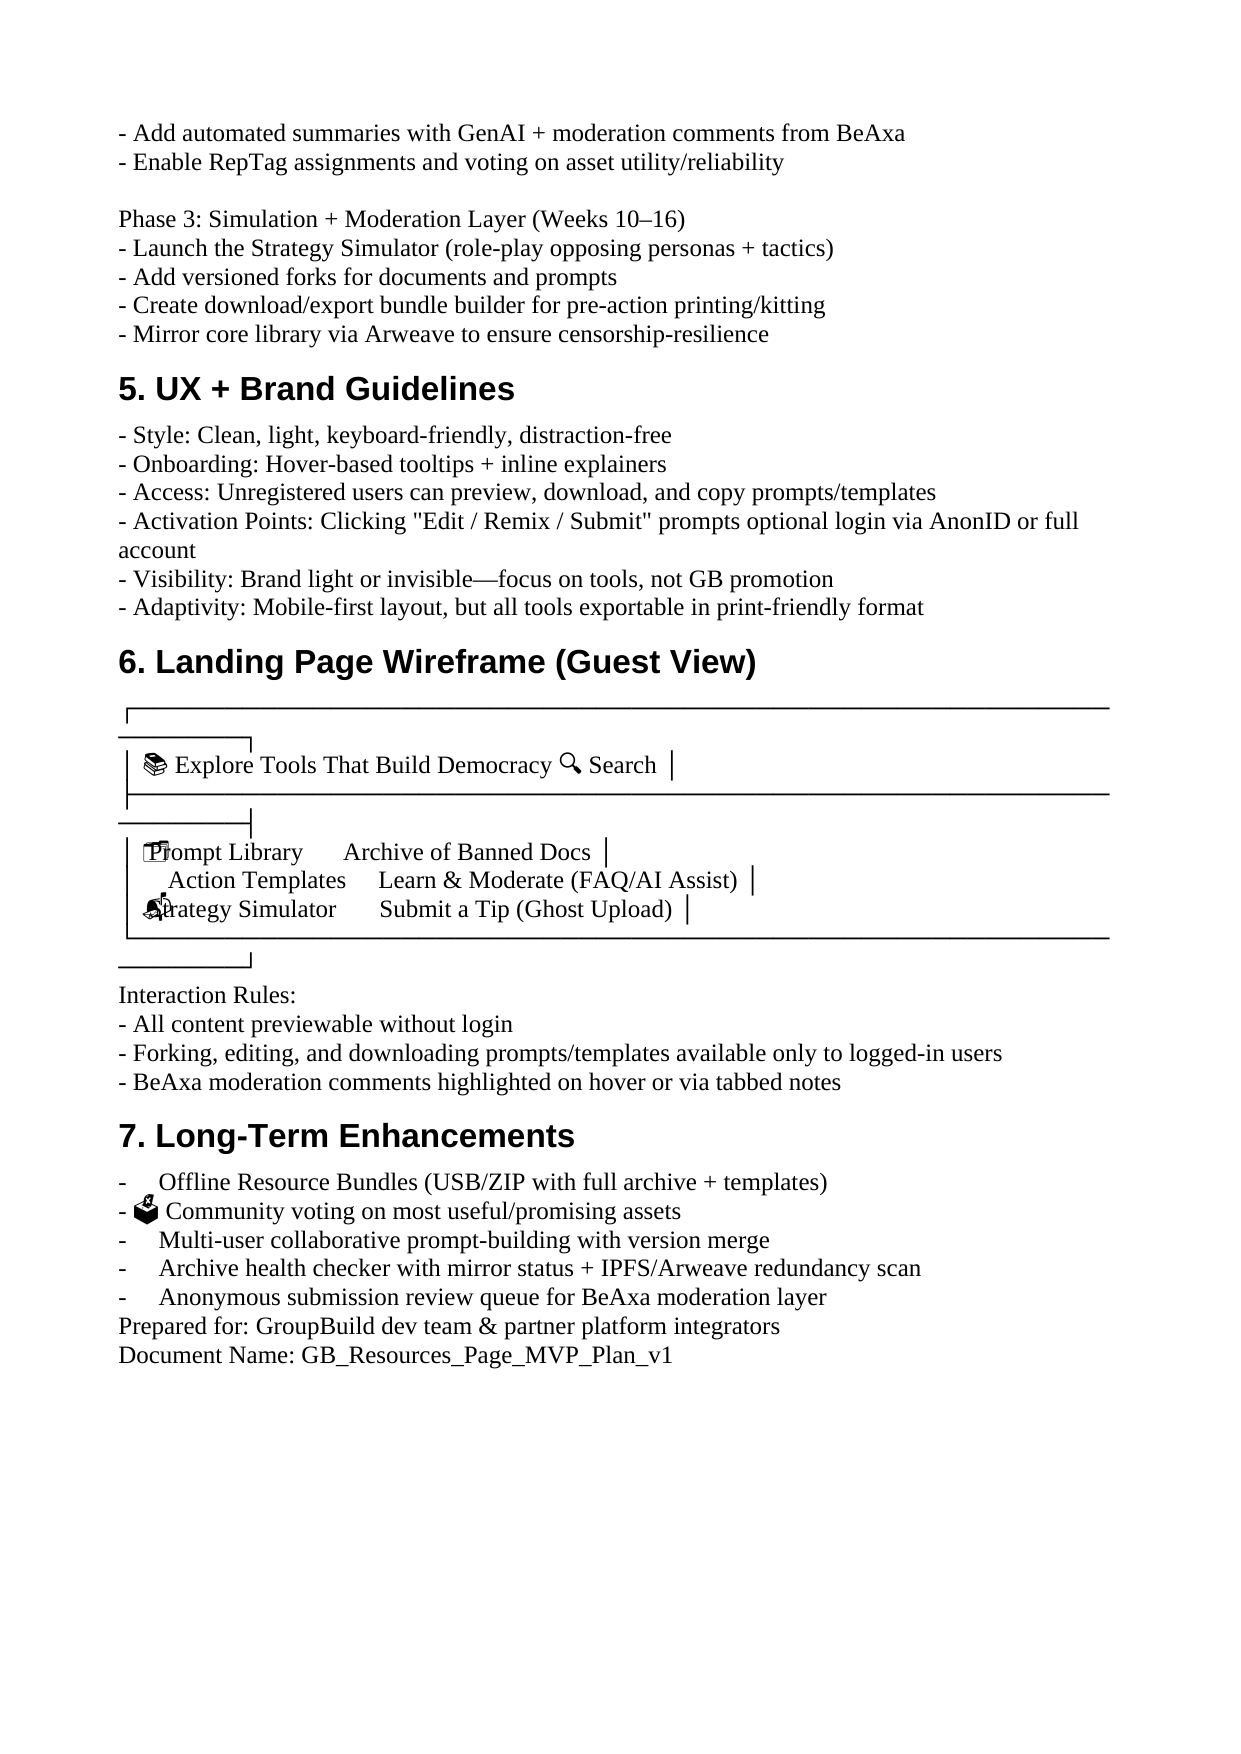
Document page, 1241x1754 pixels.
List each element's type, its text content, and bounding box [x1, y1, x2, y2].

subtitle 5. UX + Brand Guidelines [118, 147, 1122, 176]
text Document Name: GB_Resources_Page_MVP_Plan_v1 [118, 1009, 1122, 1038]
text │ 📄 Action Templates 🧰 Learn & Moderate (FAQ/AI Assist) │ [128, 578, 751, 607]
text - 🔐 Anonymous submission review queue for BeAxa moderation layer [118, 952, 1122, 981]
text Prepared for: GroupBuild dev team & partner platform integrators [118, 981, 1122, 1009]
text │ 🧪 Strategy Simulator 📬 Submit a Tip (Ghost Upload) │ [688, 607, 1122, 636]
text - Adaptivity: Mobile-first layout, but all tools exportable in print-friendly format [118, 348, 1122, 377]
text - Mirror core library via Arweave to ensure censorship-resilience [118, 118, 1122, 147]
text - Access: Unregistered users can preview, download, and copy prompts/templates [118, 233, 1122, 262]
text ┌──────────────────────────────────────────────────────────────┐ [118, 406, 1122, 463]
text - All content previewable without login [118, 722, 1122, 751]
text - BeAxa moderation comments highlighted on hover or via tabbed notes [118, 779, 1122, 808]
text │ 📚 Explore Tools That Build Democracy 🔍 Search │ [128, 463, 671, 492]
text Interaction Rules: [118, 693, 1122, 722]
text │ 🧠 Prompt Library 🗂️ Archive of Banned Docs │ [607, 549, 1122, 578]
subtitle 6. Landing Page Wireframe (Guest View) [118, 377, 1122, 406]
text - 🔁 Archive health checker with mirror status + IPFS/Arweave redundancy scan [118, 923, 1122, 952]
text - 🌐 Offline Resource Bundles (USB/ZIP with full archive + templates) [118, 837, 1122, 866]
text - Style: Clean, light, keyboard-friendly, distraction-free [118, 176, 1122, 204]
subtitle 7. Long-Term Enhancements [118, 808, 1122, 837]
text - 👥 Multi-user collaborative prompt-building with version merge [118, 894, 1122, 923]
text │ 📄 Action Templates 🧰 Learn & Moderate (FAQ/AI Assist) │ [753, 578, 1122, 607]
text │ 📚 Explore Tools That Build Democracy 🔍 Search │ [673, 463, 1122, 492]
text - 🗳️ Community voting on most useful/promising assets [118, 866, 1122, 894]
text ├──────────────────────────────────────────────────────────────┤ [118, 492, 1122, 549]
text └──────────────────────────────────────────────────────────────┘ [118, 636, 1122, 693]
text │ 🧪 Strategy Simulator 📬 Submit a Tip (Ghost Upload) │ [128, 607, 686, 636]
text ├──────────────────────────────────────────────────────────────┤ [118, 536, 250, 549]
text - Forking, editing, and downloading prompts/templates available only to logged-in users [118, 751, 1122, 779]
text ┌──────────────────────────────────────────────────────────────┐ [118, 450, 250, 463]
text │ 🧠 Prompt Library 🗂️ Archive of Banned Docs │ [128, 549, 605, 578]
text - Onboarding: Hover-based tooltips + inline explainers [118, 204, 1122, 233]
text - Visibility: Brand light or invisible—focus on tools, not GB promotion [118, 319, 1122, 348]
text - Activation Points: Clicking "Edit / Remix / Submit" prompts optional login via AnonID or full account [118, 262, 1122, 319]
